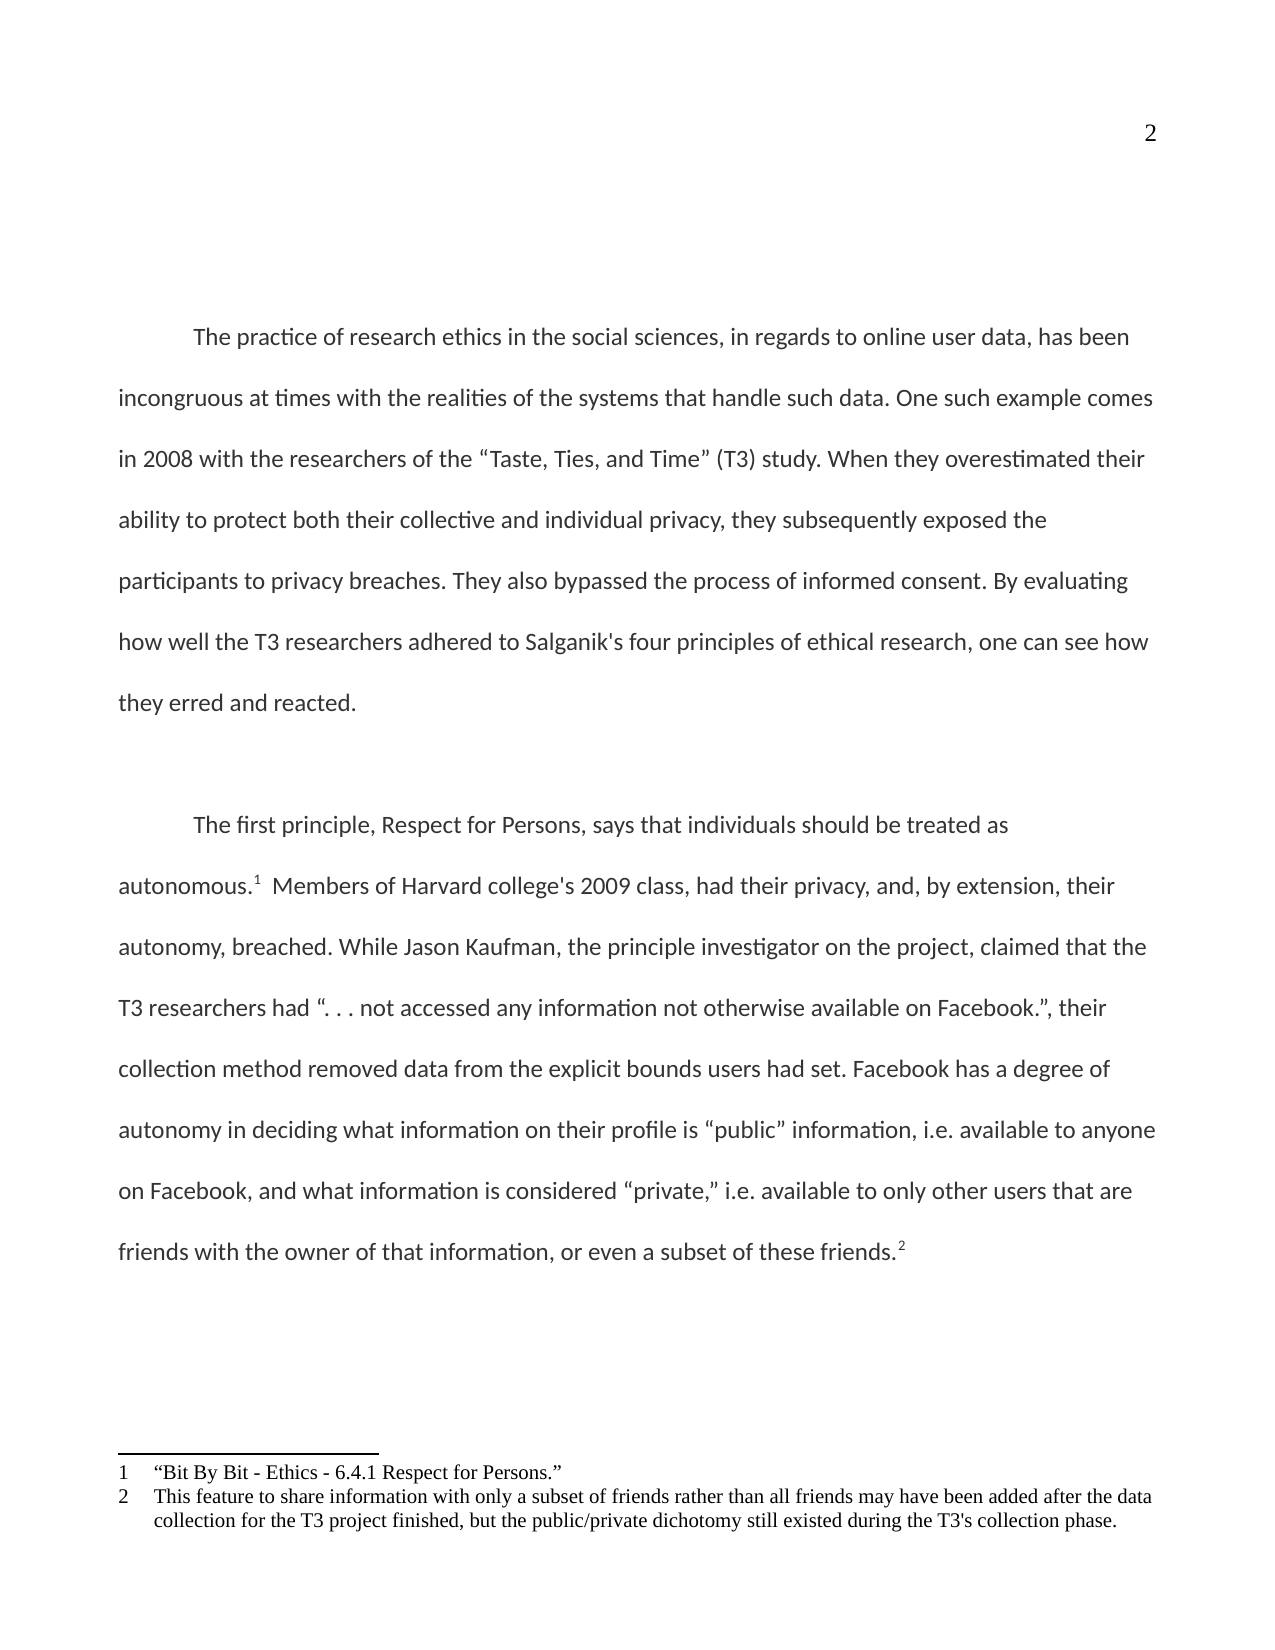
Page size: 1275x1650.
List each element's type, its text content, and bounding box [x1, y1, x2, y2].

text The first principle, Respect for Persons, says that individuals should be treated as autonomous. Members of Harvard college's 2009 class, had their privacy, and, by extension, their autonomy, breached. While Jason Kaufman, the principle investigator on the project, claimed that the T3 researchers had “. . . not accessed any information not otherwise available on Facebook.”, their collection method removed data from the explicit bounds users had set. Facebook has a degree of autonomy in deciding what information on their profile is “public” information, i.e. available to anyone on Facebook, and what information is considered “private,” i.e. available to only other users that are friends with the owner of that information, or even a subset of these friends. [118, 809, 1157, 1267]
text The practice of research ethics in the social sciences, in regards to online user data, has been incongruous at times with the realities of the systems that handle such data. One such example comes in 2008 with the researchers of the “Taste, Ties, and Time” (T3) study. When they overestimated their ability to protect both their collective and individual privacy, they subsequently exposed the participants to privacy breaches. They also bypassed the process of informed consent. By evaluating how well the T3 researchers adhered to Salganik's four principles of ethical research, one can see how they erred and reacted. [118, 321, 1157, 718]
text This feature to share information with only a subset of friends rather than all friends may have been added after the data collection for the T3 project finished, but the public/private dichotomy still existed during the T3's collection phase. [118, 1484, 1157, 1532]
text “Bit By Bit - Ethics - 6.4.1 Respect for Persons.” [118, 1460, 1157, 1484]
